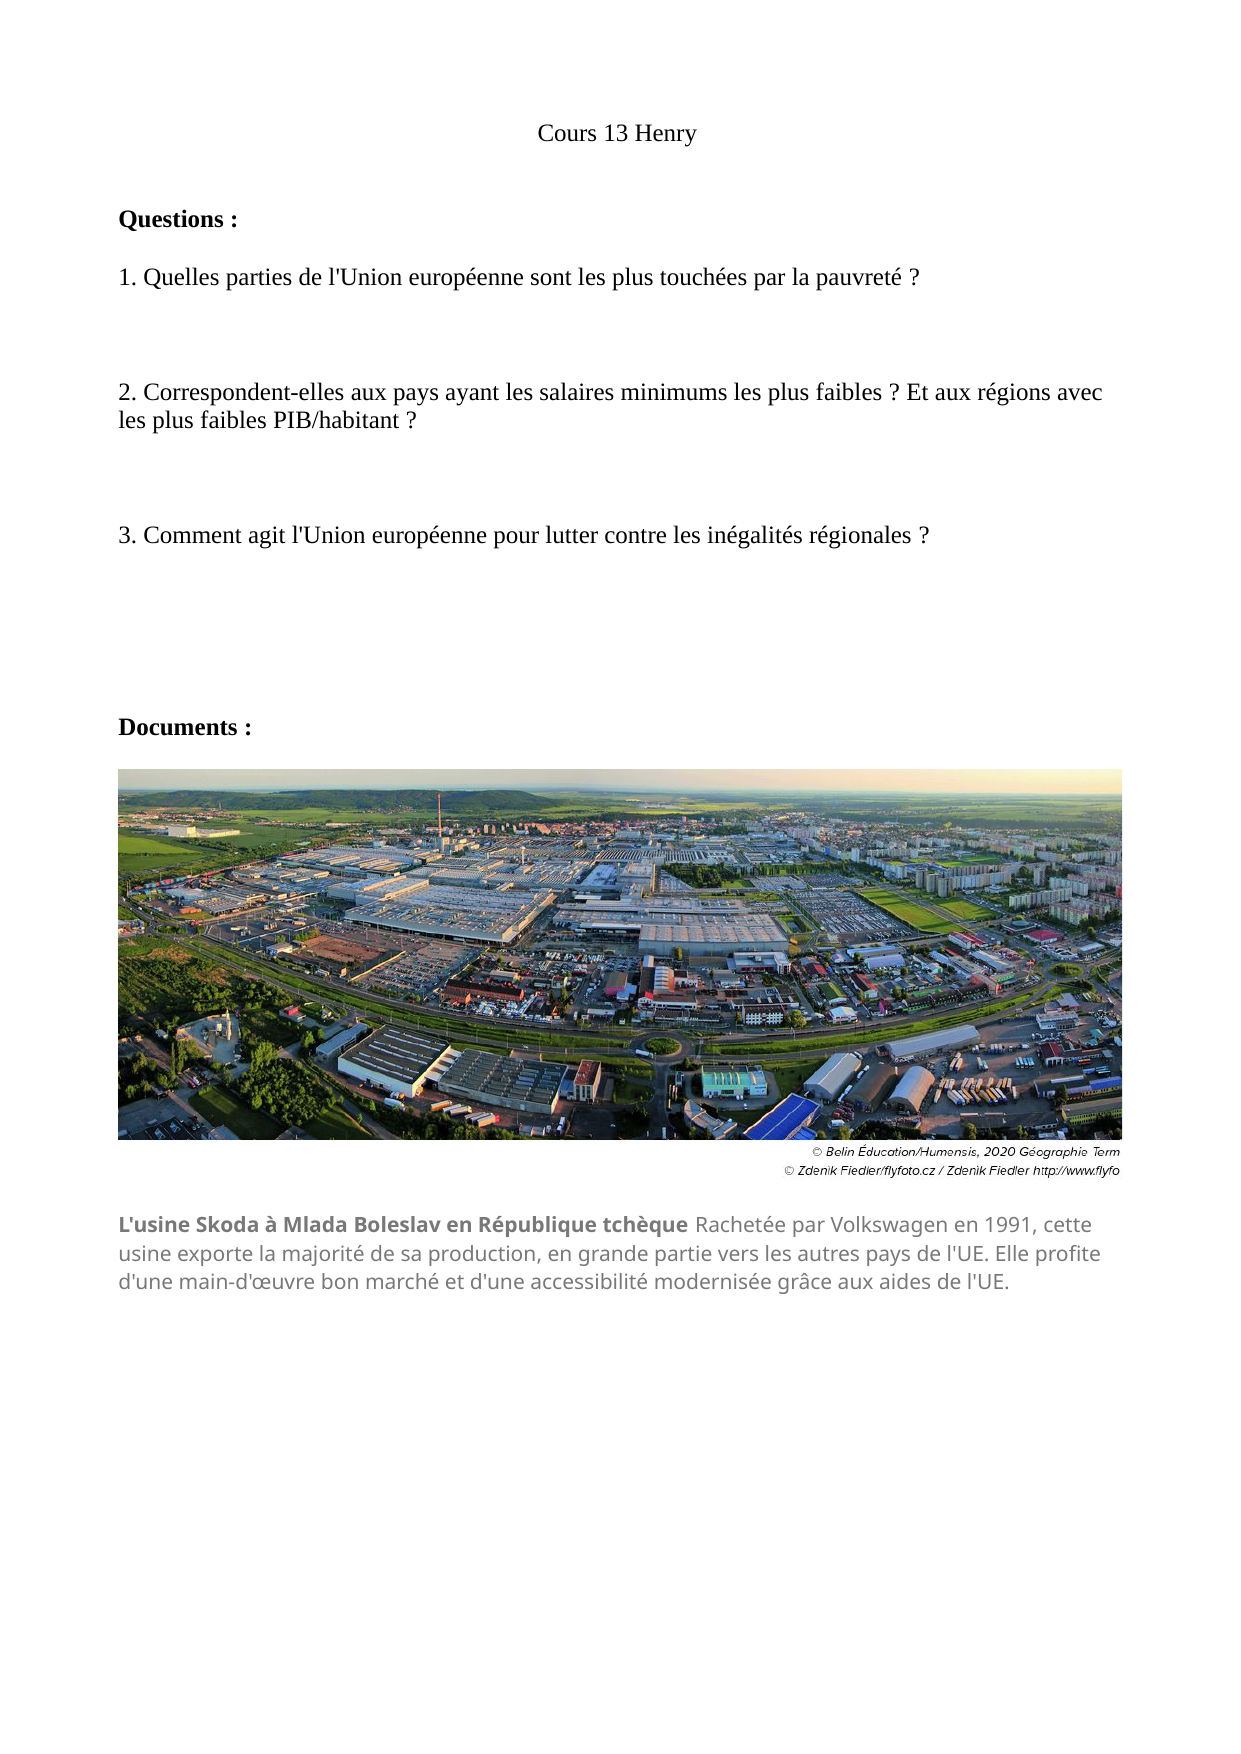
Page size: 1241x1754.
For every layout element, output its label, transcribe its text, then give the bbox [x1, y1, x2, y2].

text Questions : [118, 204, 1122, 233]
text L'usine Skoda à Mlada Boleslav en République tchèque Rachetée par Volkswagen en 1991, cette usine exporte la majorité de sa production, en grande partie vers les autres pays de l'UE. Elle profite d'une main-d'œuvre bon marché et d'une accessibilité modernisée grâce aux aides de l'UE. [118, 1209, 1122, 1296]
text 3. Comment agit l'Union européenne pour lutter contre les inégalités régionales ? [118, 521, 1122, 549]
text 1. Quelles parties de l'Union européenne sont les plus touchées par la pauvreté ? [118, 262, 1122, 291]
text 2. Correspondent-elles aux pays ayant les salaires minimums les plus faibles ? Et aux régions avec les plus faibles PIB/habitant ? [118, 377, 1122, 434]
text Documents : [118, 712, 1122, 741]
text Cours 13 Henry [118, 118, 1122, 147]
picture [118, 769, 1123, 1181]
